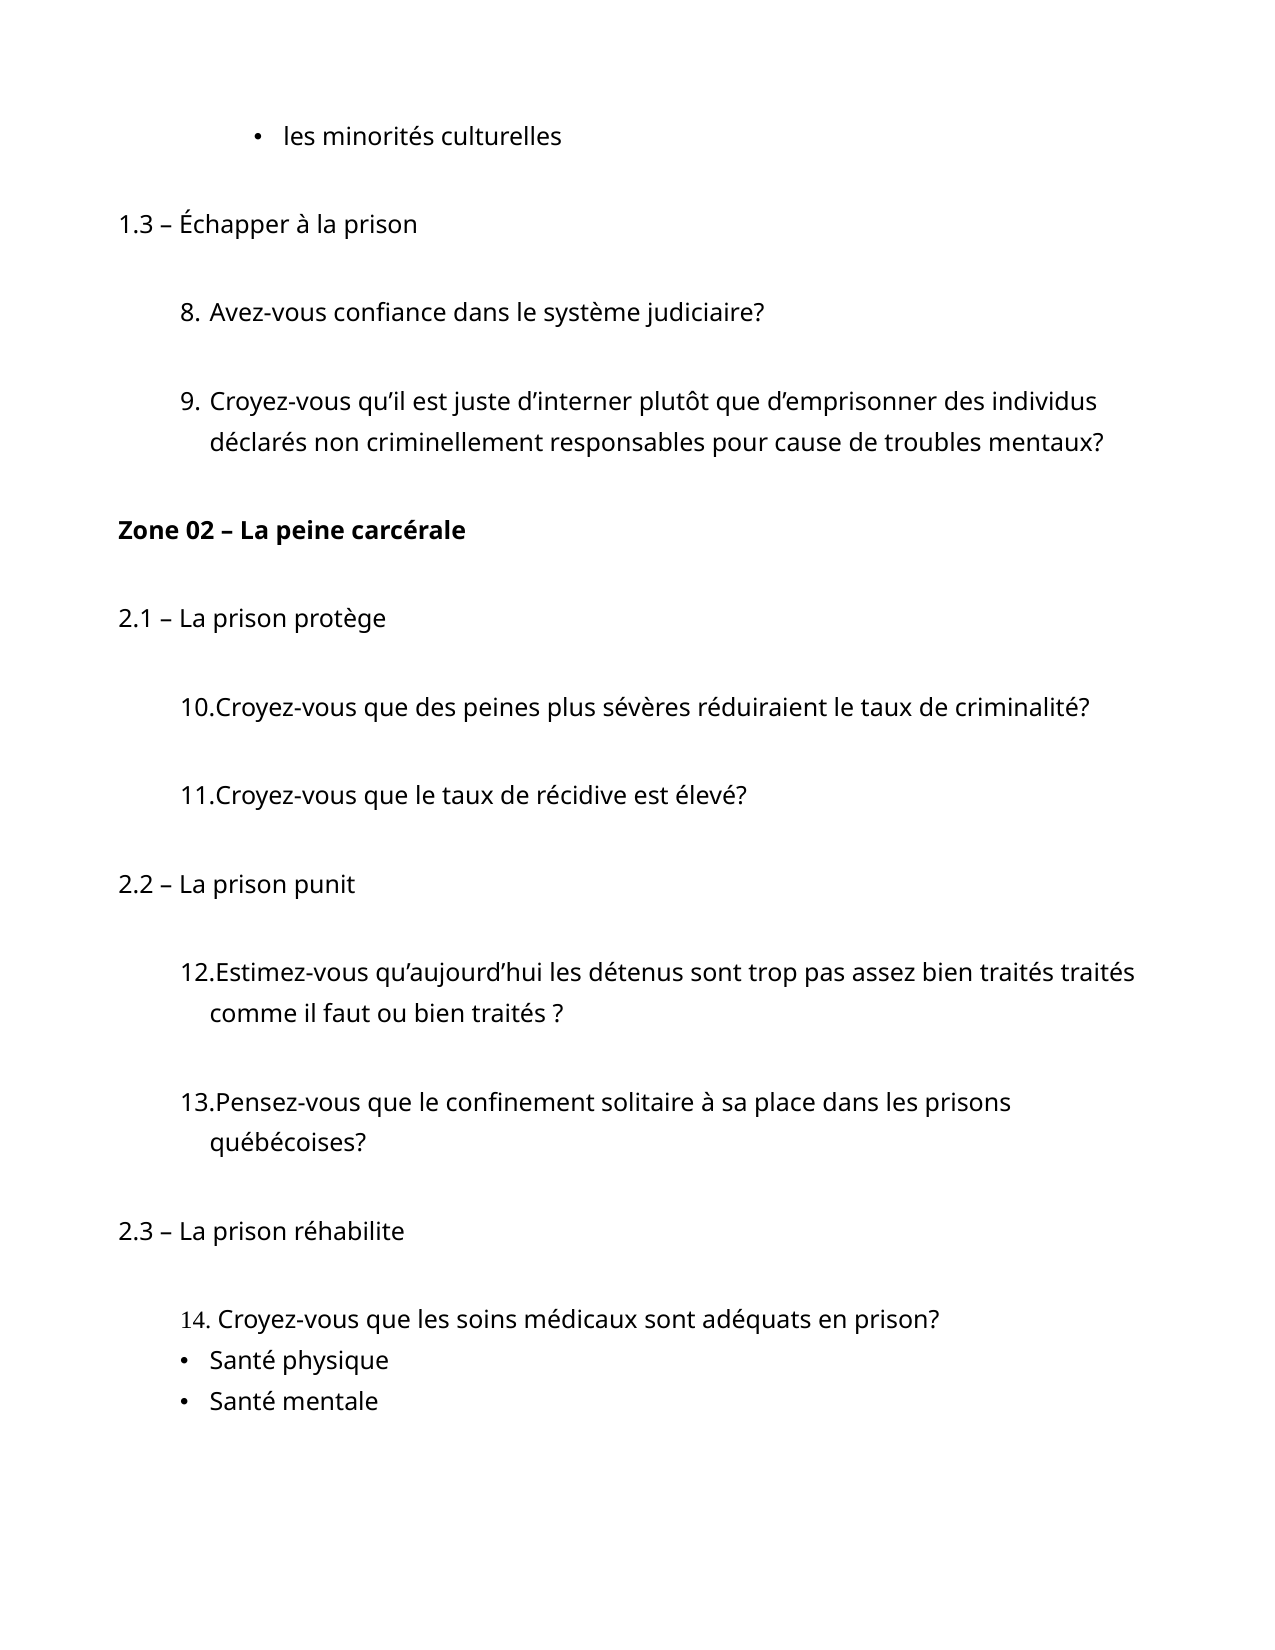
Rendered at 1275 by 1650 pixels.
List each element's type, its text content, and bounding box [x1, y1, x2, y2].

list Santé physique [180, 1343, 1157, 1377]
list Santé mentale [180, 1383, 1157, 1418]
list Croyez-vous qu’il est juste d’interner plutôt que d’emprisonner des individus déclarés non criminellement responsables pour cause de troubles mentaux? [180, 383, 1157, 458]
list Pensez-vous que le confinement solitaire à sa place dans les prisons québécoises? [180, 1084, 1157, 1159]
text 1.3 – Échapper à la prison [118, 207, 1157, 241]
text 2.1 – La prison protège [118, 601, 1157, 635]
list Croyez-vous que des peines plus sévères réduiraient le taux de criminalité? [180, 689, 1157, 724]
list Croyez-vous que le taux de récidive est élevé? [180, 778, 1157, 812]
list Croyez-vous que les soins médicaux sont adéquats en prison? [180, 1302, 1157, 1336]
text 2.2 – La prison punit [118, 866, 1157, 901]
text 2.3 – La prison réhabilite [118, 1213, 1157, 1247]
text Zone 02 – La peine carcérale [118, 513, 1157, 547]
list Avez-vous confiance dans le système judiciaire? [180, 295, 1157, 329]
list Estimez-vous qu’aujourd’hui les détenus sont trop pas assez bien traités traités comme il faut ou bien traités ? [180, 955, 1157, 1030]
list les minorités culturelles [253, 118, 1157, 152]
